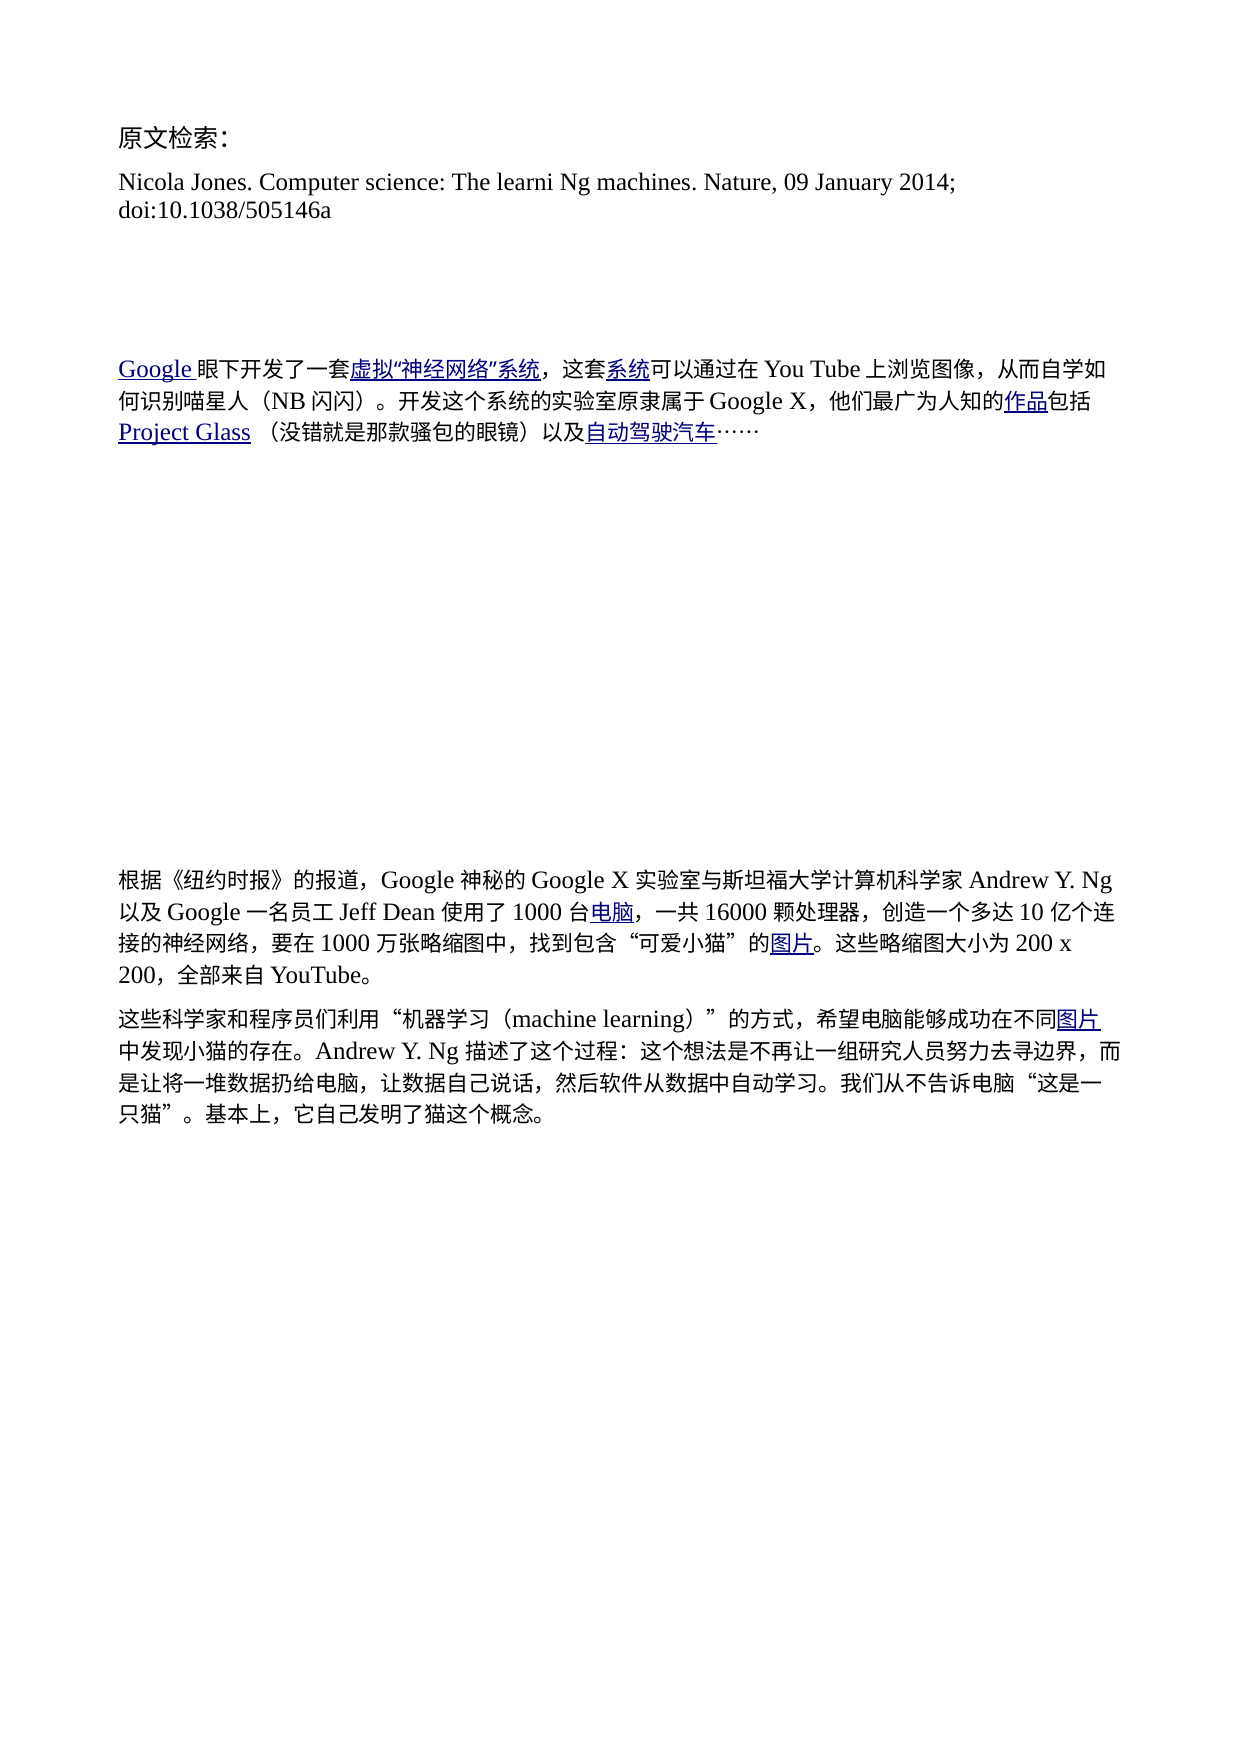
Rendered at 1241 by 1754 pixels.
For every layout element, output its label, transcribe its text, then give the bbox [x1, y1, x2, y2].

text 原文检索： [118, 118, 1122, 154]
text 这些科学家和程序员们利用“机器学习（machine learning）”的方式，希望电脑能够成功在不同图片中发现小猫的存在。Andrew Y. Ng 描述了这个过程：这个想法是不再让一组研究人员努力去寻边界，而是让将一堆数据扔给电脑，让数据自己说话，然后软件从数据中自动学习。我们从不告诉电脑“这是一只猫”。基本上，它自己发明了猫这个概念。 [118, 1002, 1122, 1129]
text 根据《纽约时报》的报道，Google 神秘的 Google X 实验室与斯坦福大学计算机科学家 Andrew Y. Ng 以及 Google 一名员工 Jeff Dean 使用了 1000 台电脑，一共 16000 颗处理器，创造一个多达 10 亿个连接的神经网络，要在 1000 万张略缩图中，找到包含“可爱小猫”的图片。这些略缩图大小为 200 x 200，全部来自 YouTube。 [118, 863, 1122, 990]
text Nicola Jones. Computer science: The learni Ng machines. Nature, 09 January 2014; doi:10.1038/505146a [118, 167, 1122, 224]
text Google眼下开发了一套虚拟“神经网络”系统，这套系统可以通过在You Tube上浏览图像，从而自学如何识别喵星人（NB闪闪）。开发这个系统的实验室原隶属于Google X，他们最广为人知的作品包括 Project Glass （没错就是那款骚包的眼镜）以及自动驾驶汽车…… [118, 352, 1122, 447]
